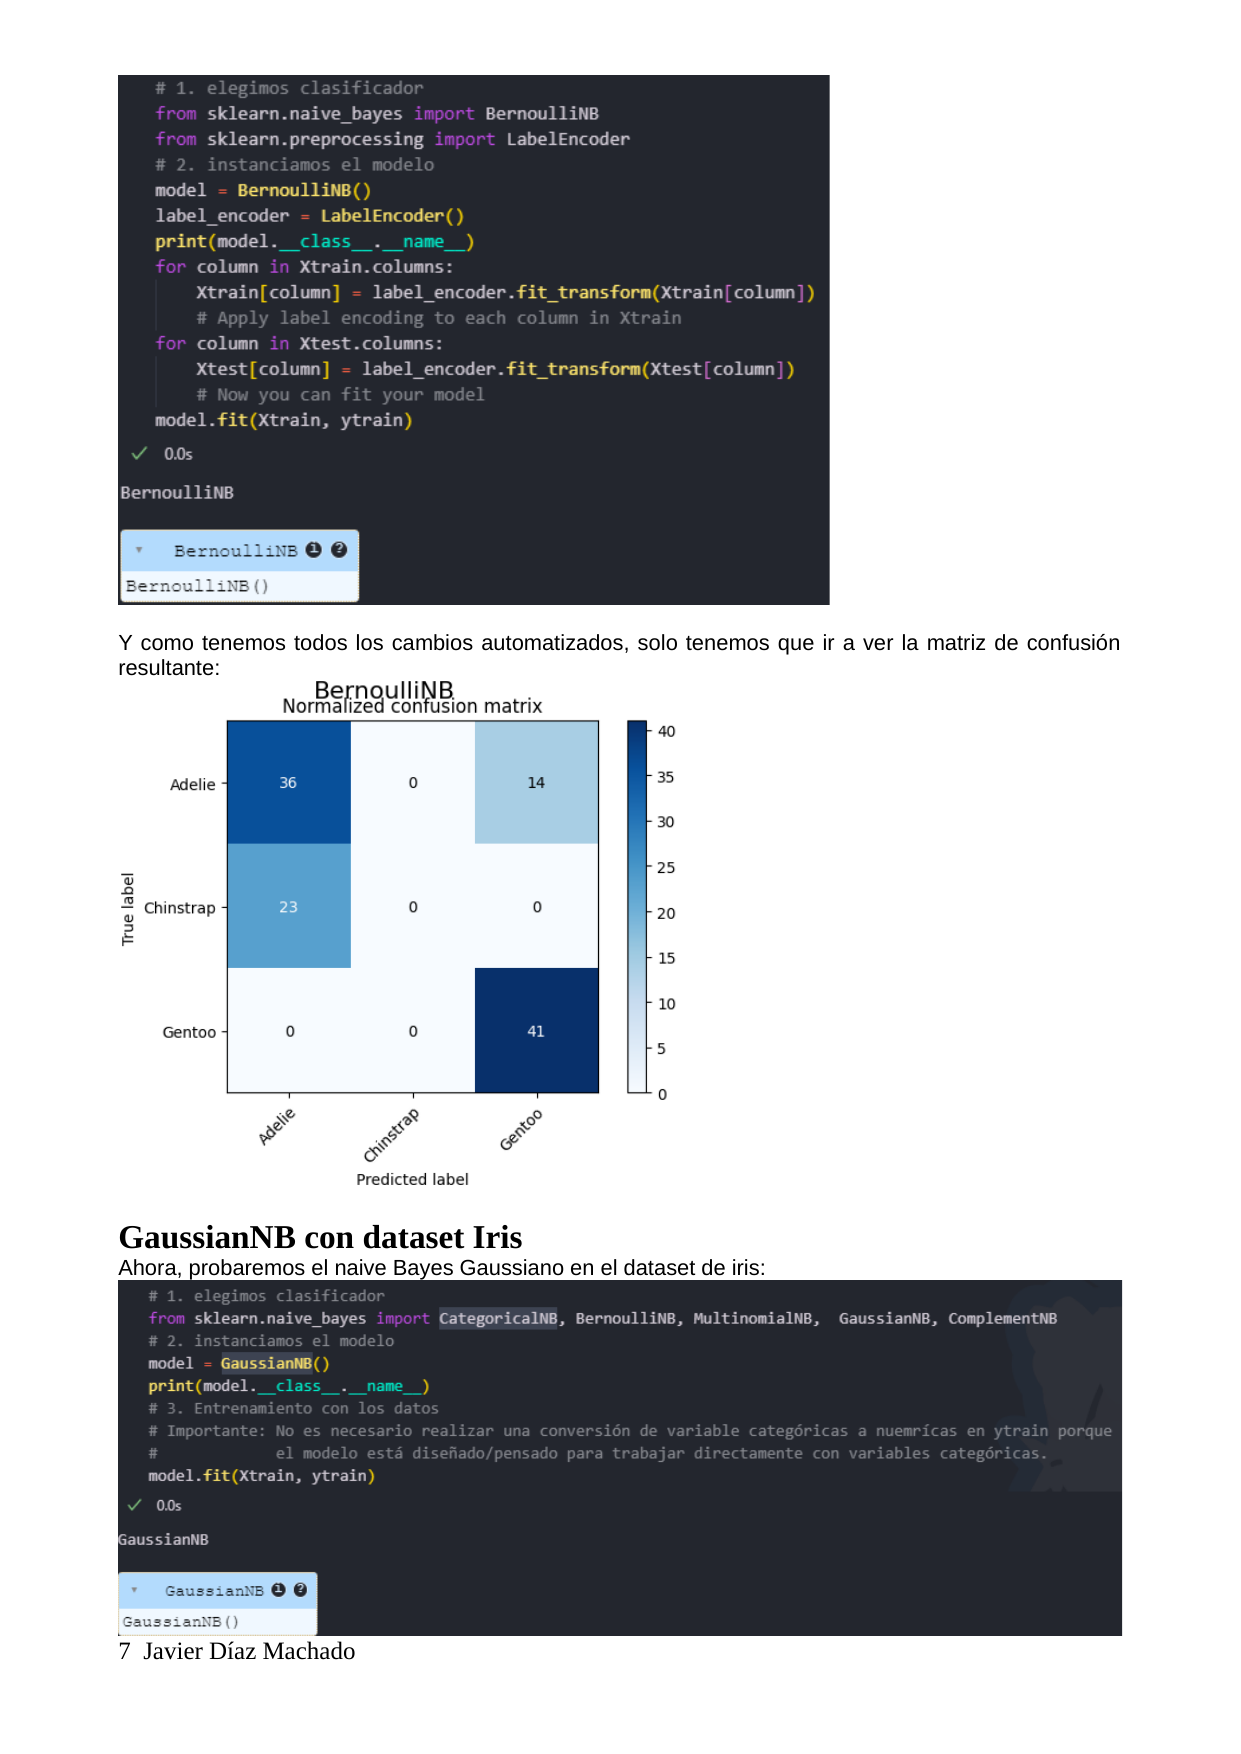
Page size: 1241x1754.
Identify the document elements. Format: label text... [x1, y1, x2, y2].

text Y como tenemos todos los cambios automatizados, solo tenemos que ir a ver la matriz de confusión resultante: [118, 629, 1122, 680]
subtitle GaussianNB con dataset Iris [118, 1217, 1122, 1255]
text Ahora, probaremos el naive Bayes Gaussiano en el dataset de iris: [118, 1255, 1122, 1280]
